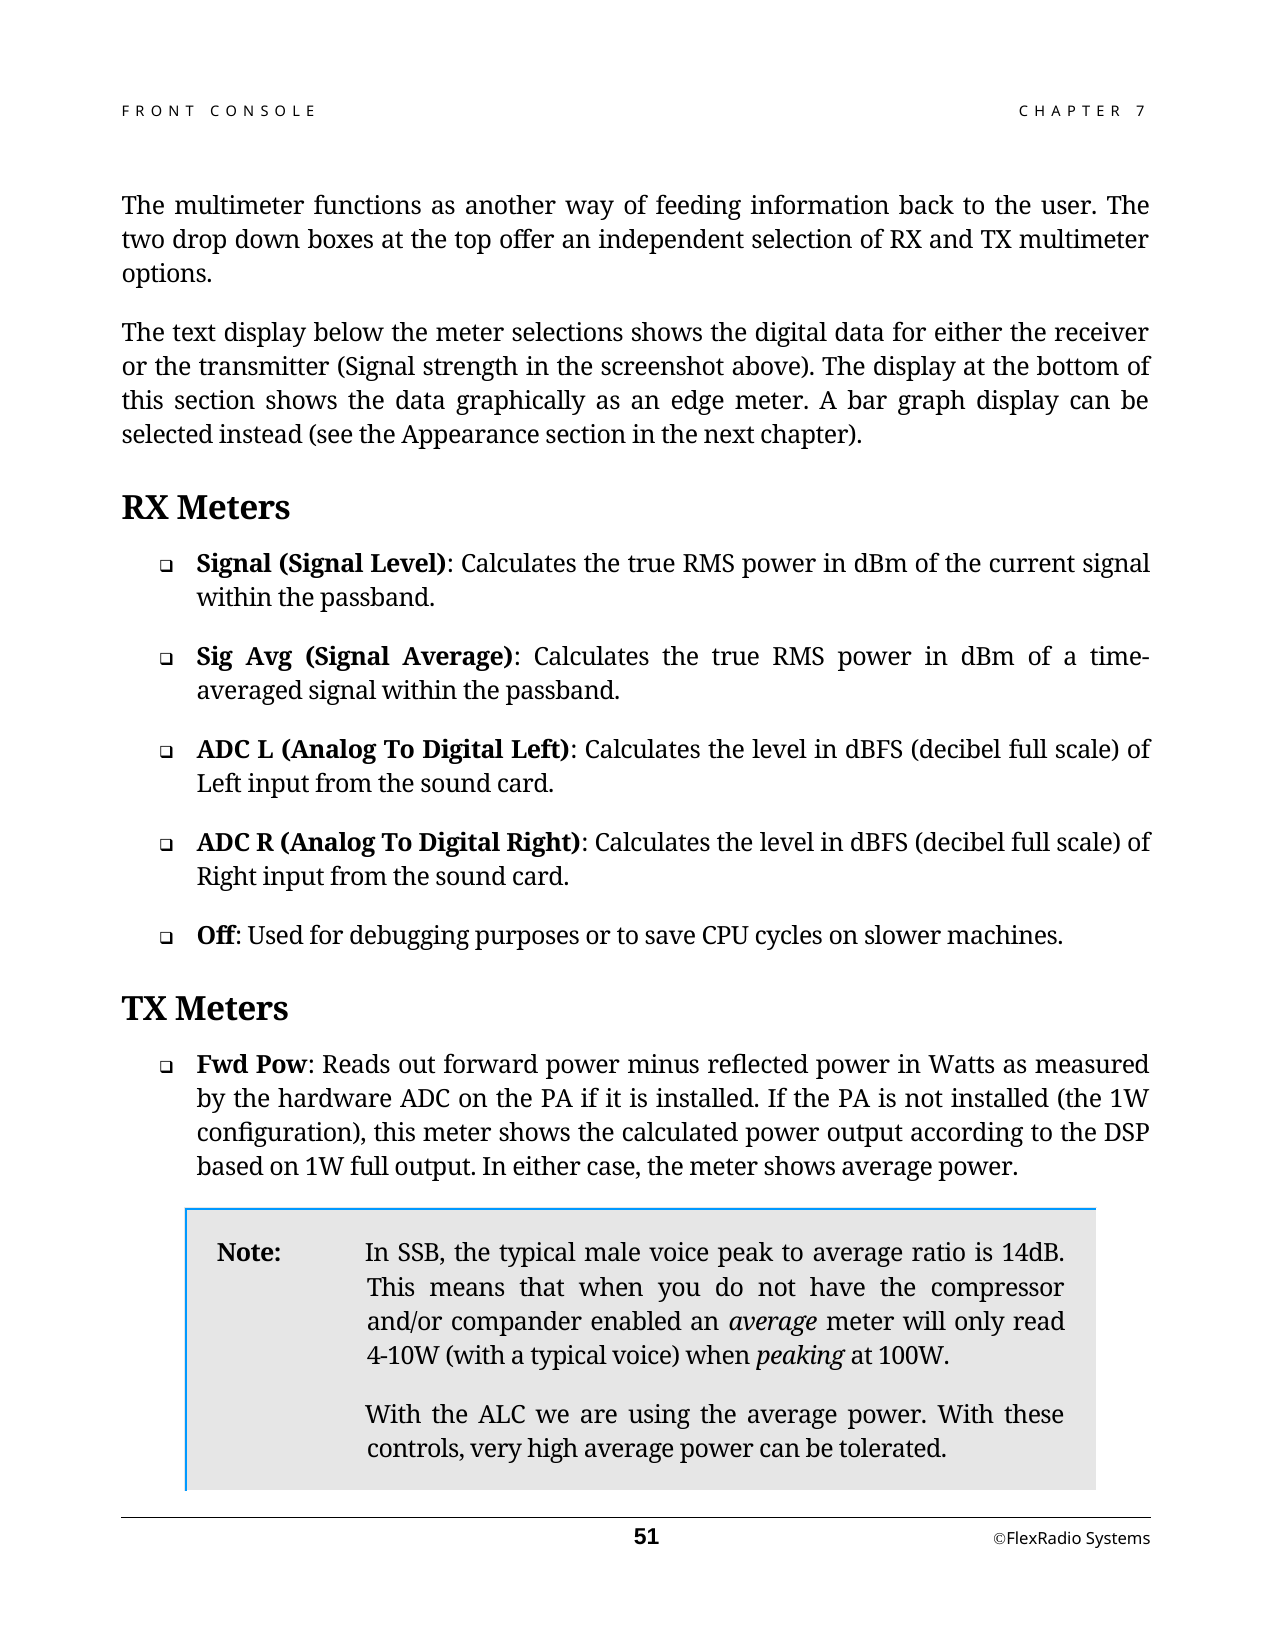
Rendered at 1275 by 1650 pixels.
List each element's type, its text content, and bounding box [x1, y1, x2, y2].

text The text display below the meter selections shows the digital data for either the receiver or the transmitter (Signal strength in the screenshot above). The display at the bottom of this section shows the data graphically as an edge meter. A bar graph display can be selected instead (see the Appearance section in the next chapter). [121, 315, 1151, 451]
list Signal (Signal Level): Calculates the true RMS power in dBm of the current signal within the passband. [159, 545, 1151, 613]
list ADC L (Analog To Digital Left): Calculates the level in dBFS (decibel full scale) of Left input from the sound card. [159, 732, 1151, 800]
text With the ALC we are using the average power. With these controls, very high average power can be tolerated. [187, 1369, 1096, 1490]
subtitle TX Meters [121, 984, 1151, 1030]
list ADC R (Analog To Digital Right): Calculates the level in dBFS (decibel full scale) of Right input from the sound card. [159, 825, 1151, 893]
text The multimeter functions as another way of feeding information back to the user. The two drop down boxes at the top offer an independent selection of RX and TX multimeter options. [121, 187, 1151, 290]
list Fwd Pow: Reads out forward power minus reflected power in Watts as measured by the hardware ADC on the PA if it is installed. If the PA is not installed (the 1W configuration), this meter shows the calculated power output according to the DSP based on 1W full output. In either case, the meter shows average power. [159, 1046, 1151, 1182]
list Off: Used for debugging purposes or to save CPU cycles on slower machines. [159, 918, 1151, 952]
list Sig Avg (Signal Average): Calculates the true RMS power in dBm of a time-averaged signal within the passband. [159, 638, 1151, 707]
subtitle RX Meters [121, 483, 1151, 529]
text Note: In SSB, the typical male voice peak to average ratio is 14dB. This means that when you do not have the compressor and/or compander enabled an average meter will only read 4-10W (with a typical voice) when peaking at 100W. [187, 1210, 1096, 1369]
